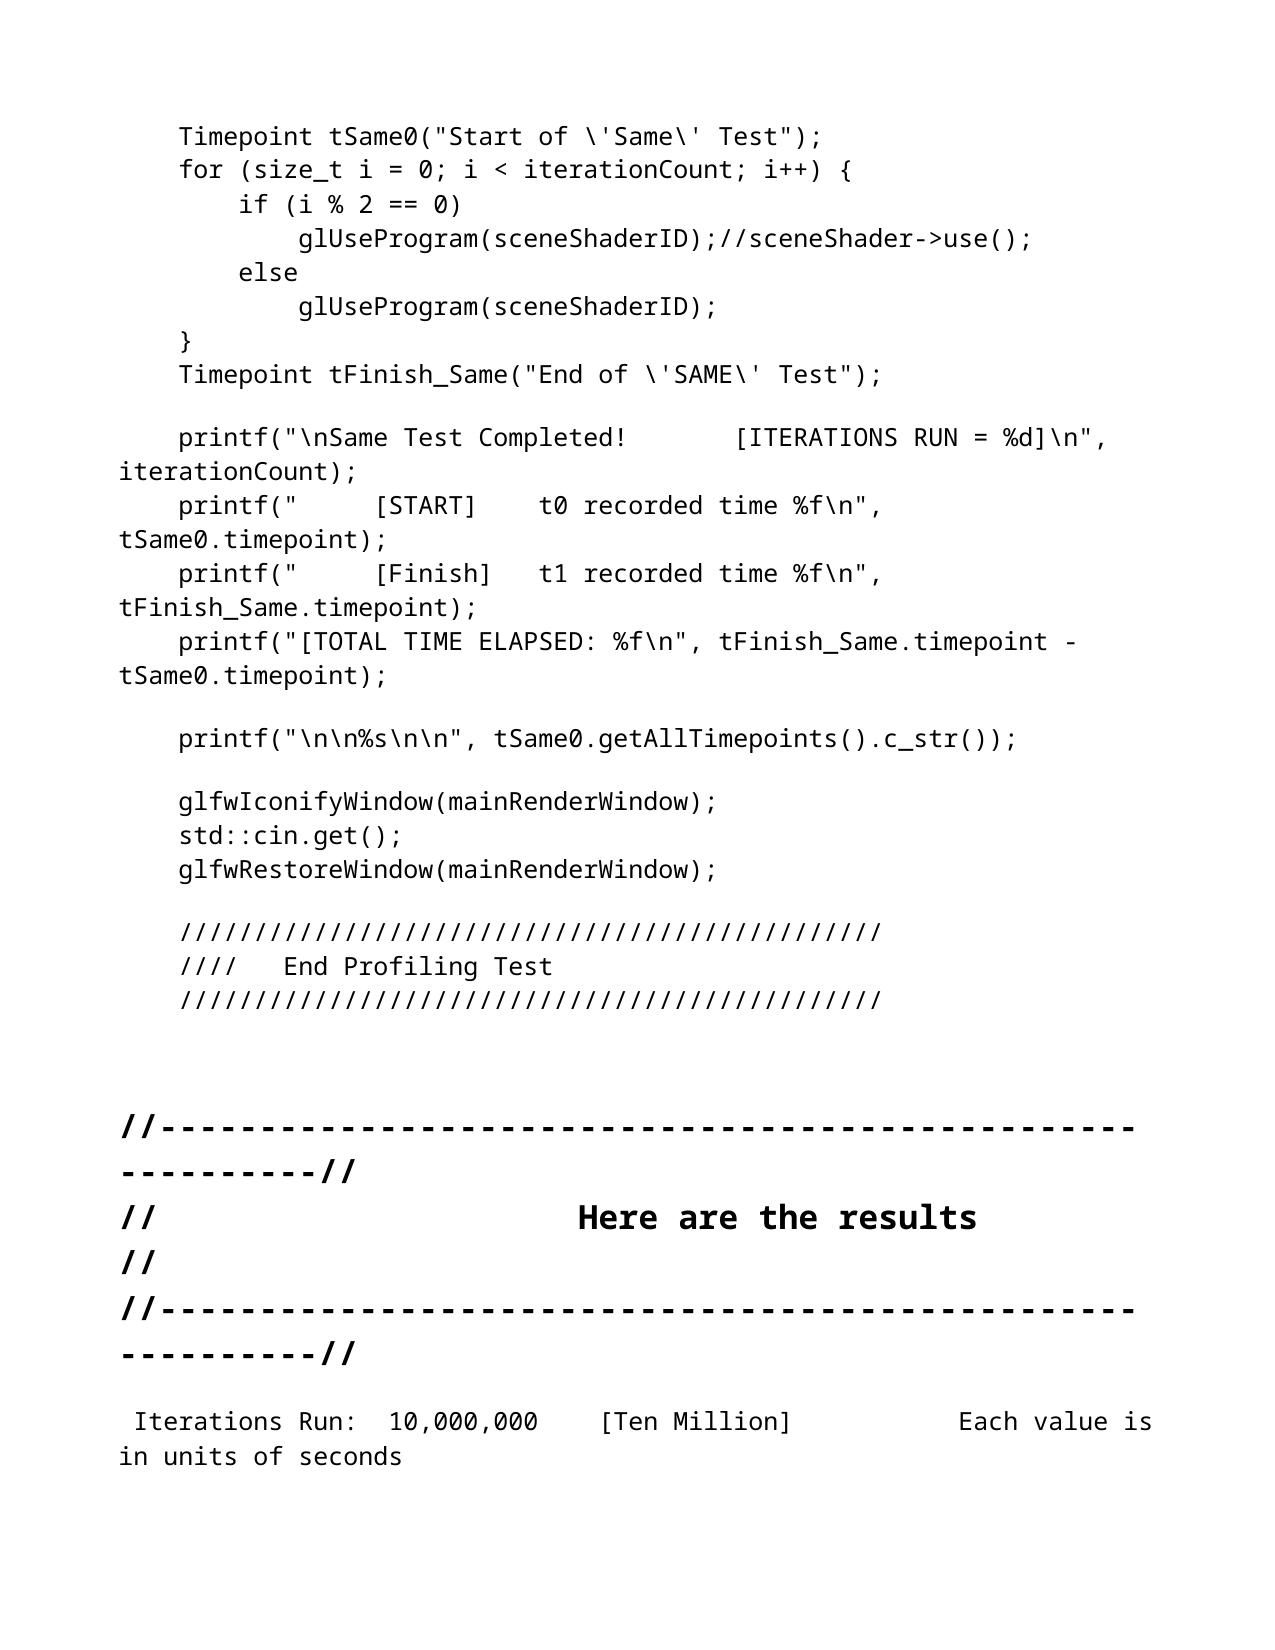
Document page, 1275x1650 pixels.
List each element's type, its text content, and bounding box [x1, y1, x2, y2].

text else [118, 254, 1157, 288]
text /////////////////////////////////////////////// [118, 914, 1157, 948]
text if (i % 2 == 0) [118, 186, 1157, 220]
text } [118, 322, 1157, 357]
text printf("\nSame Test Completed! [ITERATIONS RUN = %d]\n", iterationCount); [118, 419, 1157, 487]
text glfwRestoreWindow(mainRenderWindow); [118, 852, 1157, 886]
text /////////////////////////////////////////////// [118, 982, 1157, 1017]
text printf(" [Finish] t1 recorded time %f\n", tFinish_Same.timepoint); [118, 556, 1157, 624]
text glfwIconifyWindow(mainRenderWindow); [118, 783, 1157, 817]
text Iterations Run: 10,000,000 [Ten Million] Each value is in units of seconds [118, 1404, 1157, 1472]
text //// End Profiling Test [118, 948, 1157, 982]
text for (size_t i = 0; i < iterationCount; i++) { [118, 152, 1157, 186]
text //-----------------------------------------------------------// [118, 1284, 1157, 1375]
text printf("[TOTAL TIME ELAPSED: %f\n", tFinish_Same.timepoint - tSame0.timepoint); [118, 624, 1157, 692]
text glUseProgram(sceneShaderID); [118, 288, 1157, 322]
text Timepoint tFinish_Same("End of \'SAME\' Test"); [118, 357, 1157, 391]
text glUseProgram(sceneShaderID);//sceneShader->use(); [118, 220, 1157, 254]
text Timepoint tSame0("Start of \'Same\' Test"); [118, 118, 1157, 152]
text //-----------------------------------------------------------// [118, 1103, 1157, 1194]
text printf(" [START] t0 recorded time %f\n", tSame0.timepoint); [118, 487, 1157, 556]
text printf("\n\n%s\n\n", tSame0.getAllTimepoints().c_str()); [118, 721, 1157, 755]
text std::cin.get(); [118, 817, 1157, 852]
text // Here are the results // [118, 1194, 1157, 1284]
